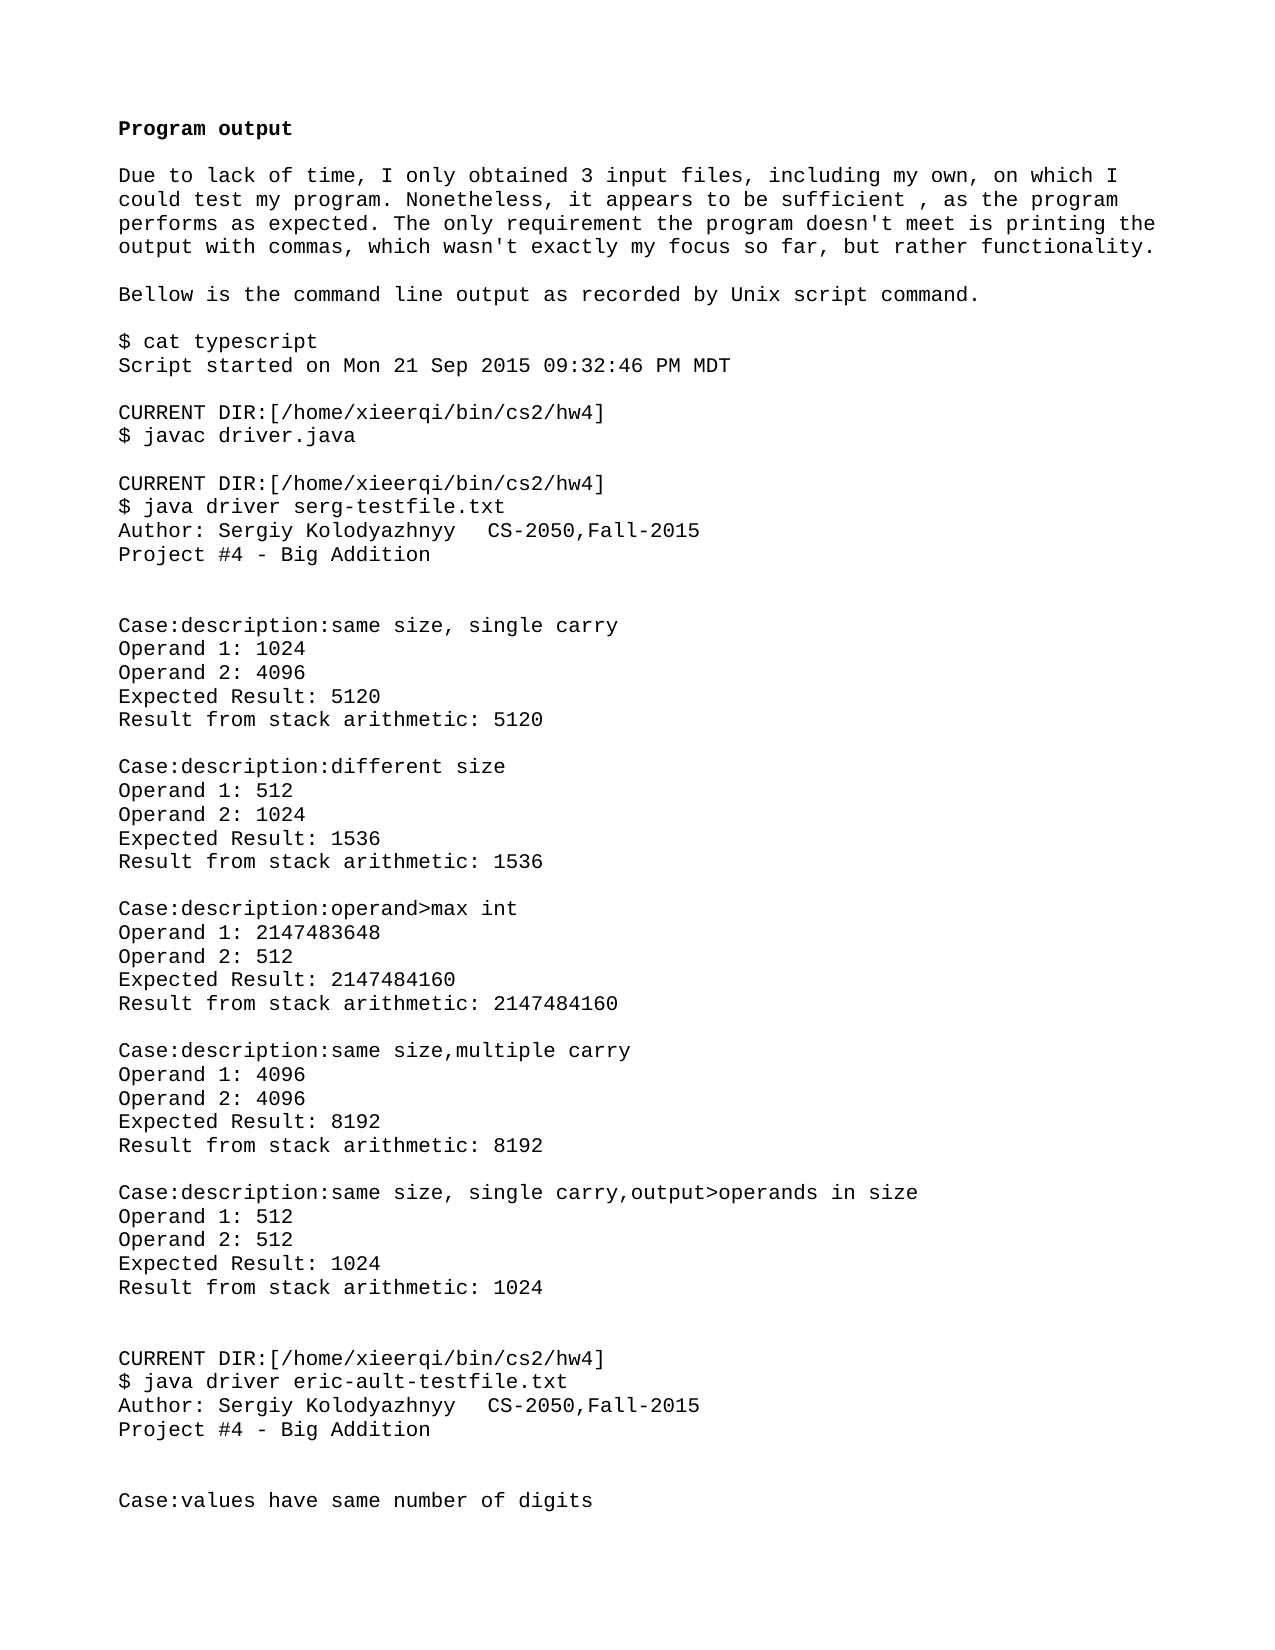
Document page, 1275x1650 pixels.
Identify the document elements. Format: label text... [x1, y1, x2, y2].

text Case:description:operand>max int [118, 898, 1157, 922]
text Case:description:different size [118, 757, 1157, 780]
text Project #4 - Big Addition [118, 544, 1157, 567]
text Operand 2: 4096 [118, 662, 1157, 686]
text Operand 2: 512 [118, 1229, 1157, 1253]
text CURRENT DIR:[/home/xieerqi/bin/cs2/hw4] [118, 473, 1157, 496]
text Expected Result: 1024 [118, 1253, 1157, 1277]
text $ cat typescript [118, 331, 1157, 354]
text $ java driver serg-testfile.txt [118, 496, 1157, 520]
text Operand 1: 512 [118, 1206, 1157, 1229]
text Due to lack of time, I only obtained 3 input files, including my own, on which I could test my program. Nonetheless, it appears to be sufficient , as the program performs as expected. The only requirement the program doesn't meet is printing the output with commas, which wasn't exactly my focus so far, but rather functionality. [118, 165, 1157, 260]
text Script started on Mon 21 Sep 2015 09:32:46 PM MDT [118, 354, 1157, 378]
text Operand 1: 2147483648 [118, 922, 1157, 946]
text Result from stack arithmetic: 1024 [118, 1277, 1157, 1300]
text Result from stack arithmetic: 8192 [118, 1135, 1157, 1158]
text Program output [118, 118, 1157, 142]
text Case:description:same size, single carry [118, 615, 1157, 638]
text Result from stack arithmetic: 5120 [118, 709, 1157, 733]
text Expected Result: 2147484160 [118, 969, 1157, 993]
text CURRENT DIR:[/home/xieerqi/bin/cs2/hw4] $ java driver eric-ault-testfile.txt [118, 1348, 1157, 1395]
text Bellow is the command line output as recorded by Unix script command. [118, 284, 1157, 307]
text Operand 2: 512 [118, 946, 1157, 969]
text $ javac driver.java [118, 426, 1157, 449]
text Result from stack arithmetic: 1536 [118, 851, 1157, 875]
text Case:description:same size, single carry,output>operands in size [118, 1182, 1157, 1206]
text Expected Result: 5120 [118, 686, 1157, 709]
text Operand 2: 4096 [118, 1088, 1157, 1111]
text CURRENT DIR:[/home/xieerqi/bin/cs2/hw4] [118, 402, 1157, 426]
text Operand 1: 4096 [118, 1064, 1157, 1088]
text Operand 2: 1024 [118, 804, 1157, 827]
text Author: Sergiy Kolodyazhnyy CS-2050,Fall-2015 [118, 1395, 1157, 1419]
text Case:values have same number of digits [118, 1489, 1157, 1513]
text Author: Sergiy Kolodyazhnyy CS-2050,Fall-2015 [118, 520, 1157, 544]
text Expected Result: 8192 [118, 1111, 1157, 1135]
text Project #4 - Big Addition [118, 1419, 1157, 1442]
text Operand 1: 512 [118, 780, 1157, 804]
text Expected Result: 1536 [118, 827, 1157, 851]
text Result from stack arithmetic: 2147484160 [118, 993, 1157, 1017]
text Operand 1: 1024 [118, 638, 1157, 662]
text Case:description:same size,multiple carry [118, 1040, 1157, 1064]
